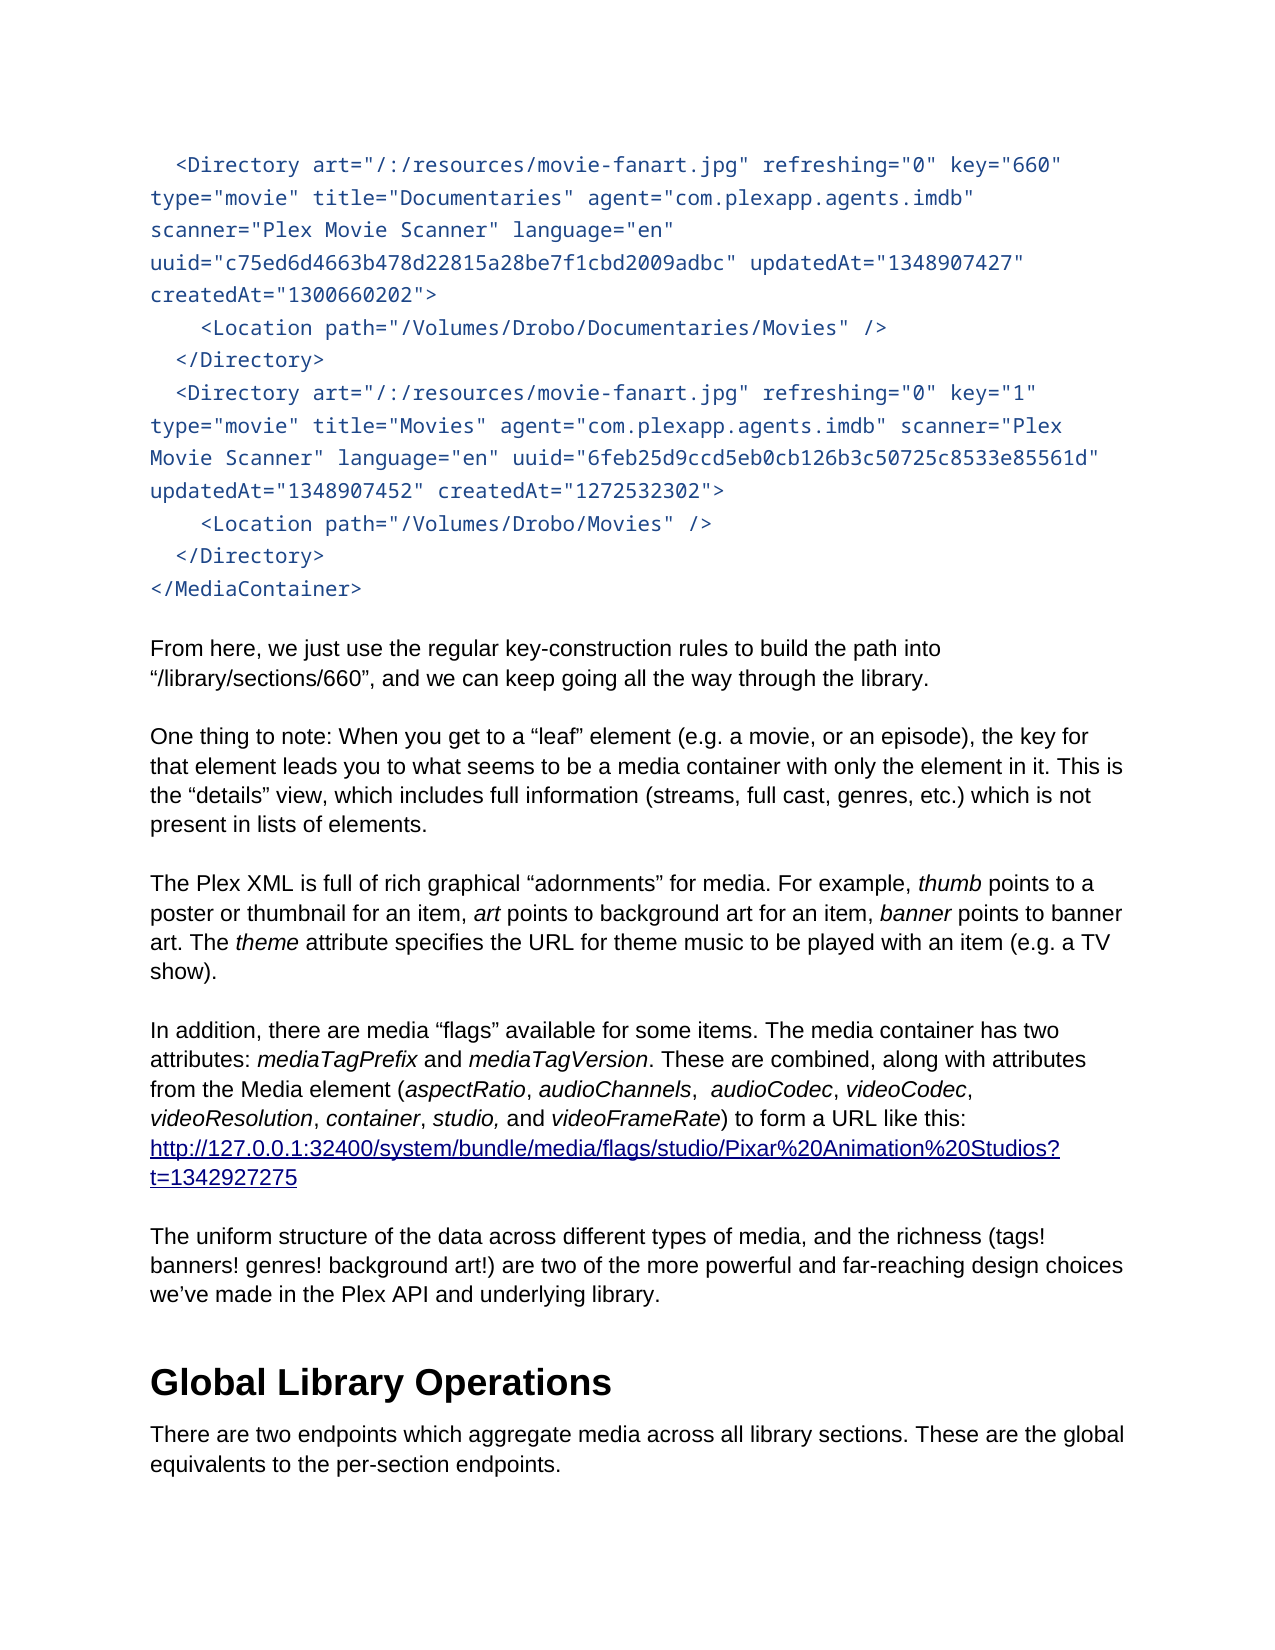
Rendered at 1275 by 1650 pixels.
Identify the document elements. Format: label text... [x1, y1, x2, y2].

subtitle <Location path="/Volumes/Drobo/Movies" /> [150, 509, 1125, 537]
text http://127.0.0.1:32400/system/bundle/media/flags/studio/Pixar%20Animation%20Studios?t=1342927275 [150, 1135, 1125, 1190]
text The Plex XML is full of rich graphical “adornments” for media. For example, thumb points to a poster or thumbnail for an item, art points to background art for an item, banner points to banner art. The theme attribute specifies the URL for theme music to be played with an item (e.g. a TV show). [150, 871, 1125, 984]
subtitle <Directory art="/:/resources/movie-fanart.jpg" refreshing="0" key="1" type="movie" title="Movies" agent="com.plexapp.agents.imdb" scanner="Plex Movie Scanner" language="en" uuid="6feb25d9ccd5eb0cb126b3c50725c8533e85561d" updatedAt="1348907452" createdAt="1272532302"> [150, 378, 1125, 504]
subtitle <Directory art="/:/resources/movie-fanart.jpg" refreshing="0" key="660" type="movie" title="Documentaries" agent="com.plexapp.agents.imdb" scanner="Plex Movie Scanner" language="en" uuid="c75ed6d4663b478d22815a28be7f1cbd2009adbc" updatedAt="1348907427" createdAt="1300660202"> [150, 150, 1125, 309]
text we’ve made in the Plex API and underlying library. [150, 1282, 1125, 1308]
subtitle </Directory> [150, 541, 1125, 570]
subtitle Global Library Operations [150, 1361, 1125, 1403]
subtitle </Directory> [150, 346, 1125, 374]
text There are two endpoints which aggregate media across all library sections. These are the global equivalents to the per-section endpoints. [150, 1422, 1125, 1477]
subtitle </MediaContainer> [150, 574, 1125, 602]
text In addition, there are media “flags” available for some items. The media container has two attributes: mediaTagPrefix and mediaTagVersion. These are combined, along with attributes from the Media element (aspectRatio, audioChannels, audioCodec, videoCodec, videoResolution, container, studio, and videoFrameRate) to form a URL like this: [150, 1018, 1125, 1131]
subtitle <Location path="/Volumes/Drobo/Documentaries/Movies" /> [150, 313, 1125, 341]
text One thing to note: When you get to a “leaf” element (e.g. a movie, or an episode), the key for that element leads you to what seems to be a media container with only the element in it. This is the “details” view, which includes full information (streams, full cast, genres, etc.) which is not present in lists of elements. [150, 724, 1125, 838]
text From here, we just use the regular key-construction rules to build the path into “/library/sections/660”, and we can keep going all the way through the library. [150, 636, 1125, 691]
text The uniform structure of the data across different types of media, and the richness (tags! banners! genres! background art!) are two of the more powerful and far-reaching design choices [150, 1223, 1125, 1278]
